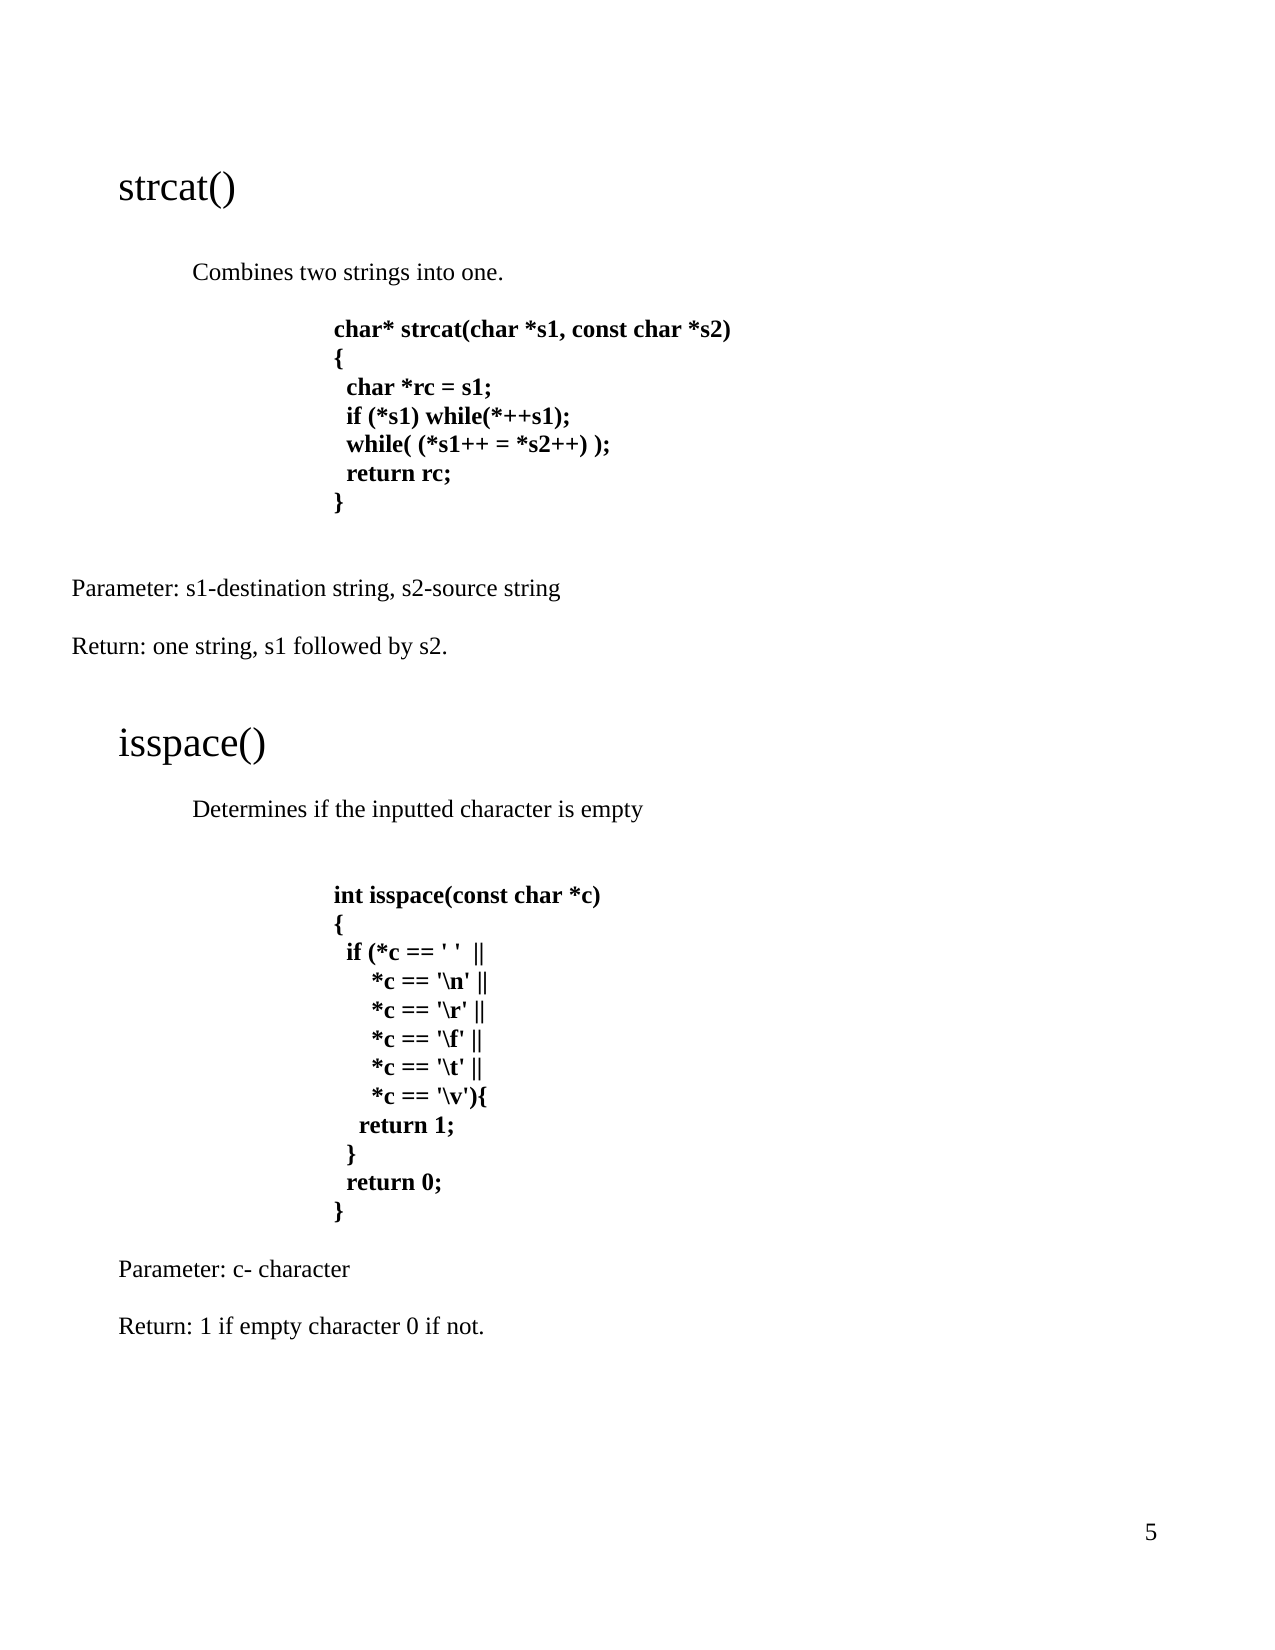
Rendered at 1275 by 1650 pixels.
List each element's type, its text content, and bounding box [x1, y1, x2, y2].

text char *rc = s1; [334, 372, 1157, 401]
text while( (*s1++ = *s2++) ); [334, 429, 1157, 458]
text Combines two strings into one. [118, 257, 1157, 286]
text *c == '\n' || [334, 966, 1157, 995]
text } [334, 1139, 1157, 1167]
text isspace() [118, 717, 1157, 765]
text if (*s1) while(*++s1); [334, 401, 1157, 429]
text *c == '\f' || [334, 1024, 1157, 1052]
text return 1; [334, 1110, 1157, 1139]
text return rc; [334, 458, 1157, 487]
text *c == '\r' || [334, 995, 1157, 1024]
text *c == '\t' || [334, 1052, 1157, 1081]
text *c == '\v'){ [334, 1081, 1157, 1110]
text Parameter: c- character [118, 1254, 1157, 1282]
text int isspace(const char *c) [334, 880, 1157, 909]
text char* strcat(char *s1, const char *s2) [334, 314, 1157, 343]
text { [334, 909, 1157, 937]
text return 0; [334, 1167, 1157, 1196]
text } [334, 1196, 1157, 1225]
text if (*c == ' ' || [334, 937, 1157, 966]
text Parameter: s1-destination string, s2-source string [71, 573, 1157, 602]
text Determines if the inputted character is empty [118, 794, 1157, 822]
text } [334, 487, 1157, 544]
text Return: one string, s1 followed by s2. [71, 631, 1157, 659]
text Return: 1 if empty character 0 if not. [118, 1311, 1157, 1340]
text { [334, 343, 1157, 372]
text strcat() [118, 161, 1157, 209]
